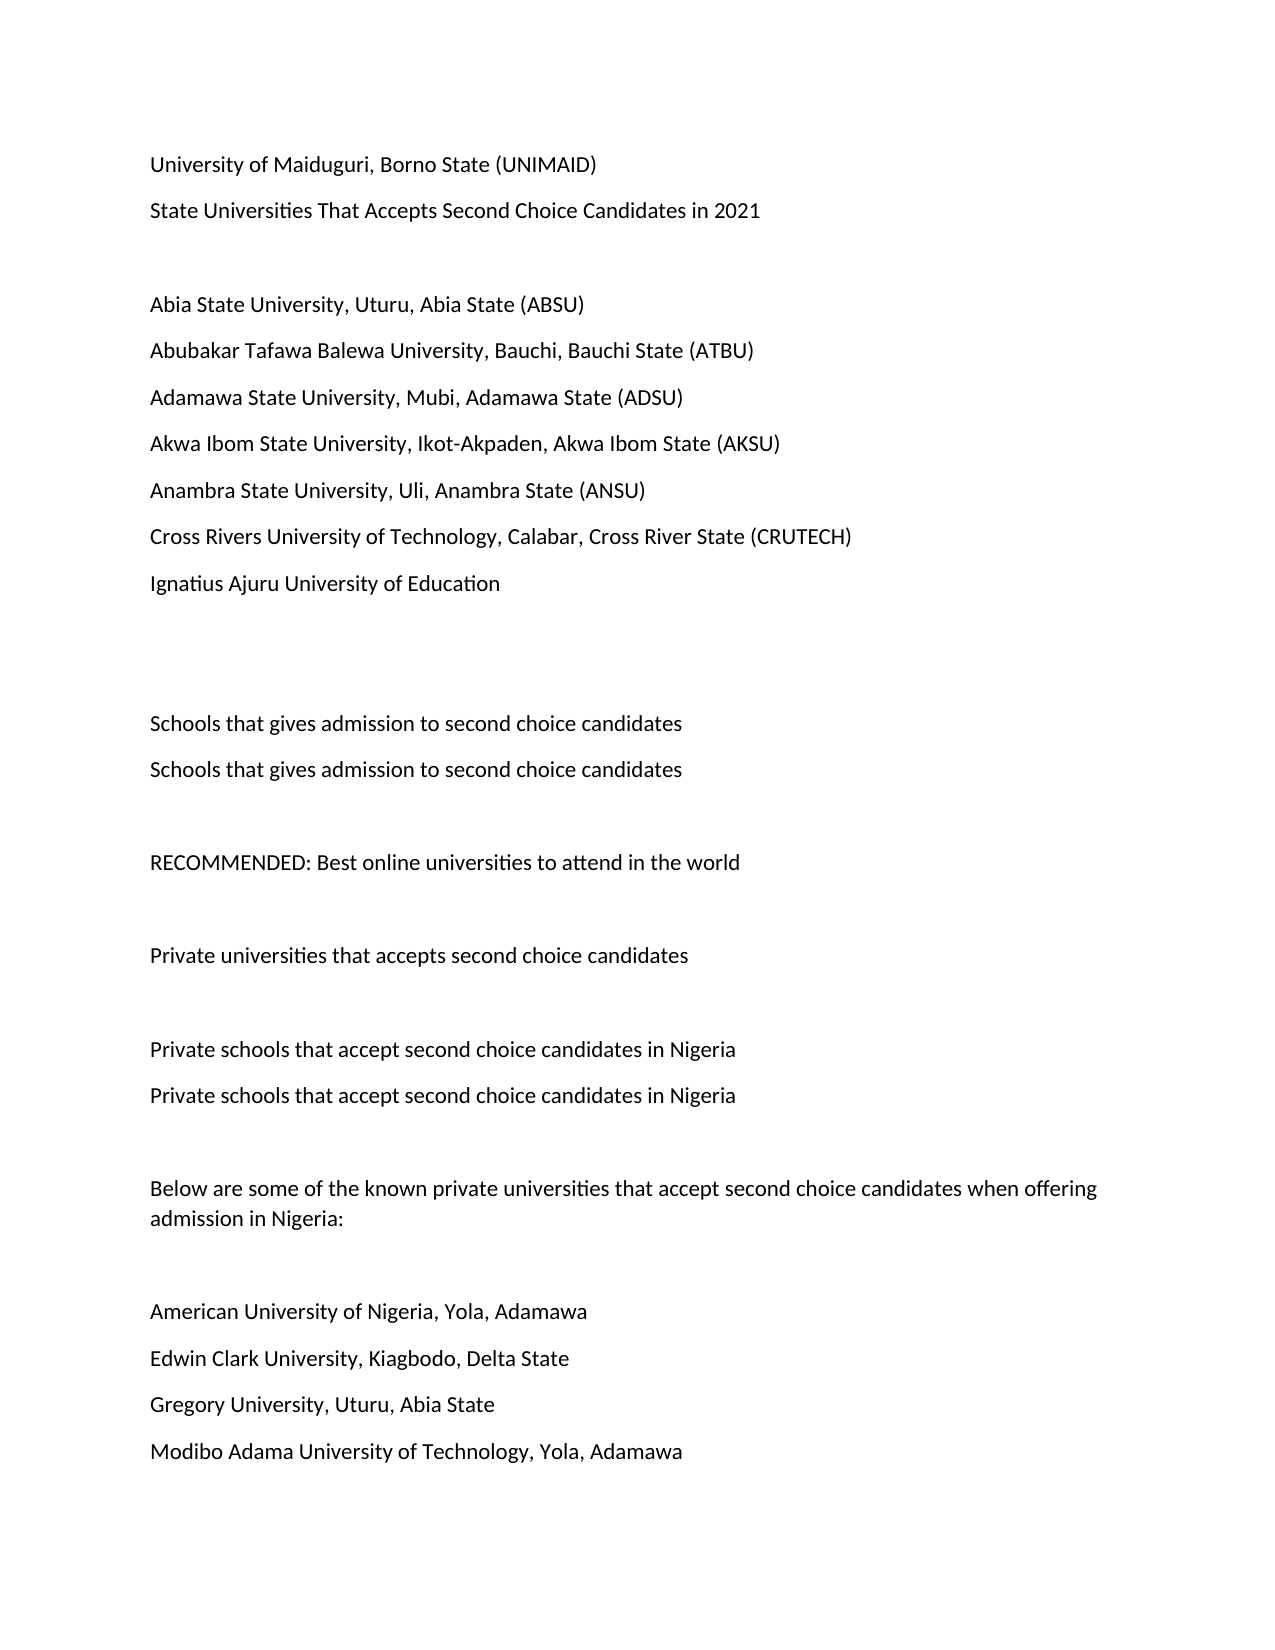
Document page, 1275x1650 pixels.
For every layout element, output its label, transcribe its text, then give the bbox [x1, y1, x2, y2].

text Ignatius Ajuru University of Education [150, 569, 1125, 597]
text Akwa Ibom State University, Ikot-Akpaden, Akwa Ibom State (AKSU) [150, 429, 1125, 457]
text State Universities That Accepts Second Choice Candidates in 2021 [150, 197, 1125, 224]
text Private universities that accepts second choice candidates [150, 942, 1125, 969]
text Edwin Clark University, Kiagbodo, Delta State [150, 1344, 1125, 1372]
text Modibo Adama University of Technology, Yola, Adamawa [150, 1437, 1125, 1465]
text Private schools that accept second choice candidates in Nigeria [150, 1081, 1125, 1109]
text Adamawa State University, Mubi, Adamawa State (ADSU) [150, 383, 1125, 411]
text Abia State University, Uturu, Abia State (ABSU) [150, 290, 1125, 318]
text Schools that gives admission to second choice candidates [150, 755, 1125, 783]
text RECOMMENDED: Best online universities to attend in the world [150, 848, 1125, 876]
text Private schools that accept second choice candidates in Nigeria [150, 1035, 1125, 1063]
text Cross Rivers University of Technology, Calabar, Cross River State (CRUTECH) [150, 522, 1125, 551]
text Below are some of the known private universities that accept second choice candidates when offering admission in Nigeria: [150, 1174, 1125, 1232]
text Gregory University, Uturu, Abia State [150, 1391, 1125, 1418]
text Anambra State University, Uli, Anambra State (ANSU) [150, 476, 1125, 504]
text University of Maiduguri, Borno State (UNIMAID) [150, 150, 1125, 178]
text Abubakar Tafawa Balewa University, Bauchi, Bauchi State (ATBU) [150, 336, 1125, 364]
text American University of Nigeria, Yola, Adamawa [150, 1297, 1125, 1325]
text Schools that gives admission to second choice candidates [150, 709, 1125, 737]
